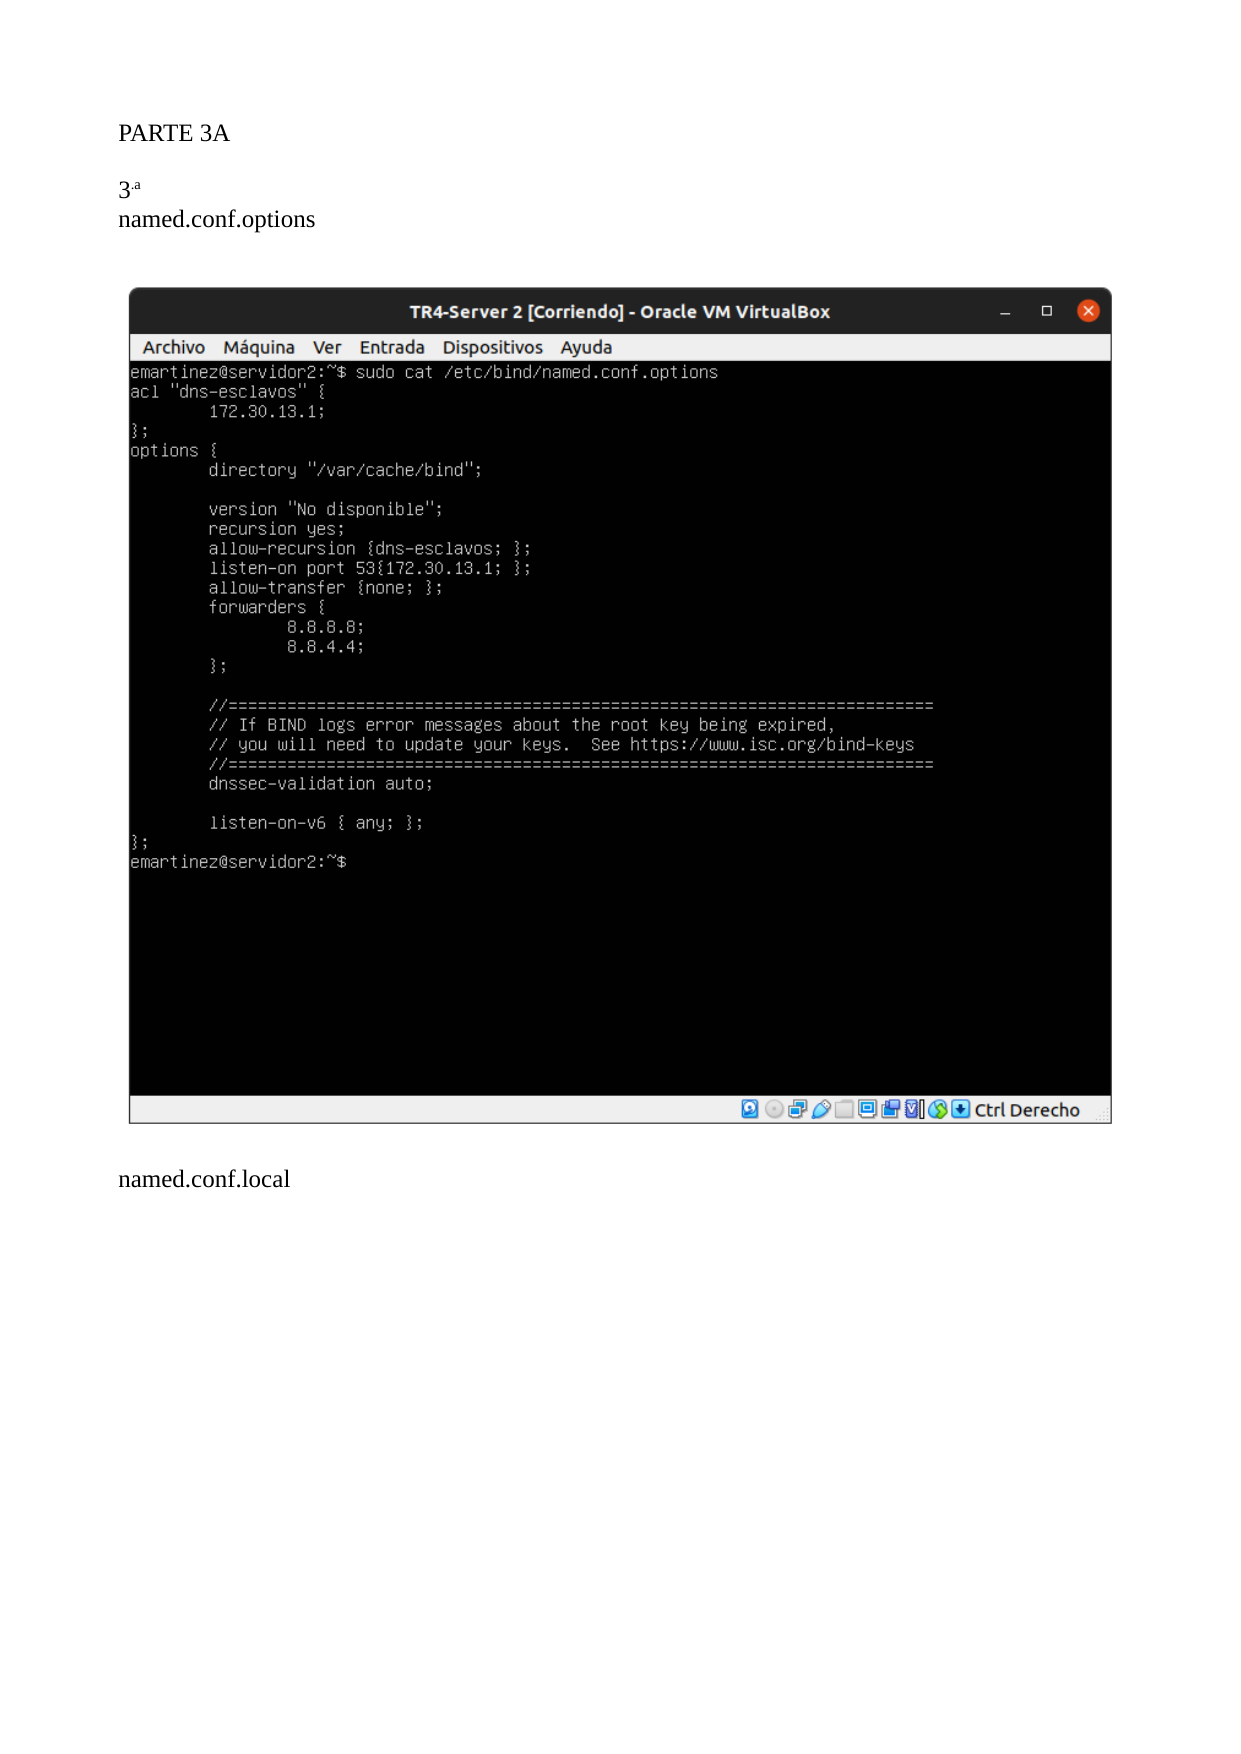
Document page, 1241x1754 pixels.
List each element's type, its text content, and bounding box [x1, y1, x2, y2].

text PARTE 3A [118, 118, 1122, 147]
picture [118, 279, 1123, 1135]
text named.conf.options [118, 204, 1122, 233]
text named.conf.local [118, 1164, 1122, 1192]
text 3.a [118, 176, 1122, 204]
